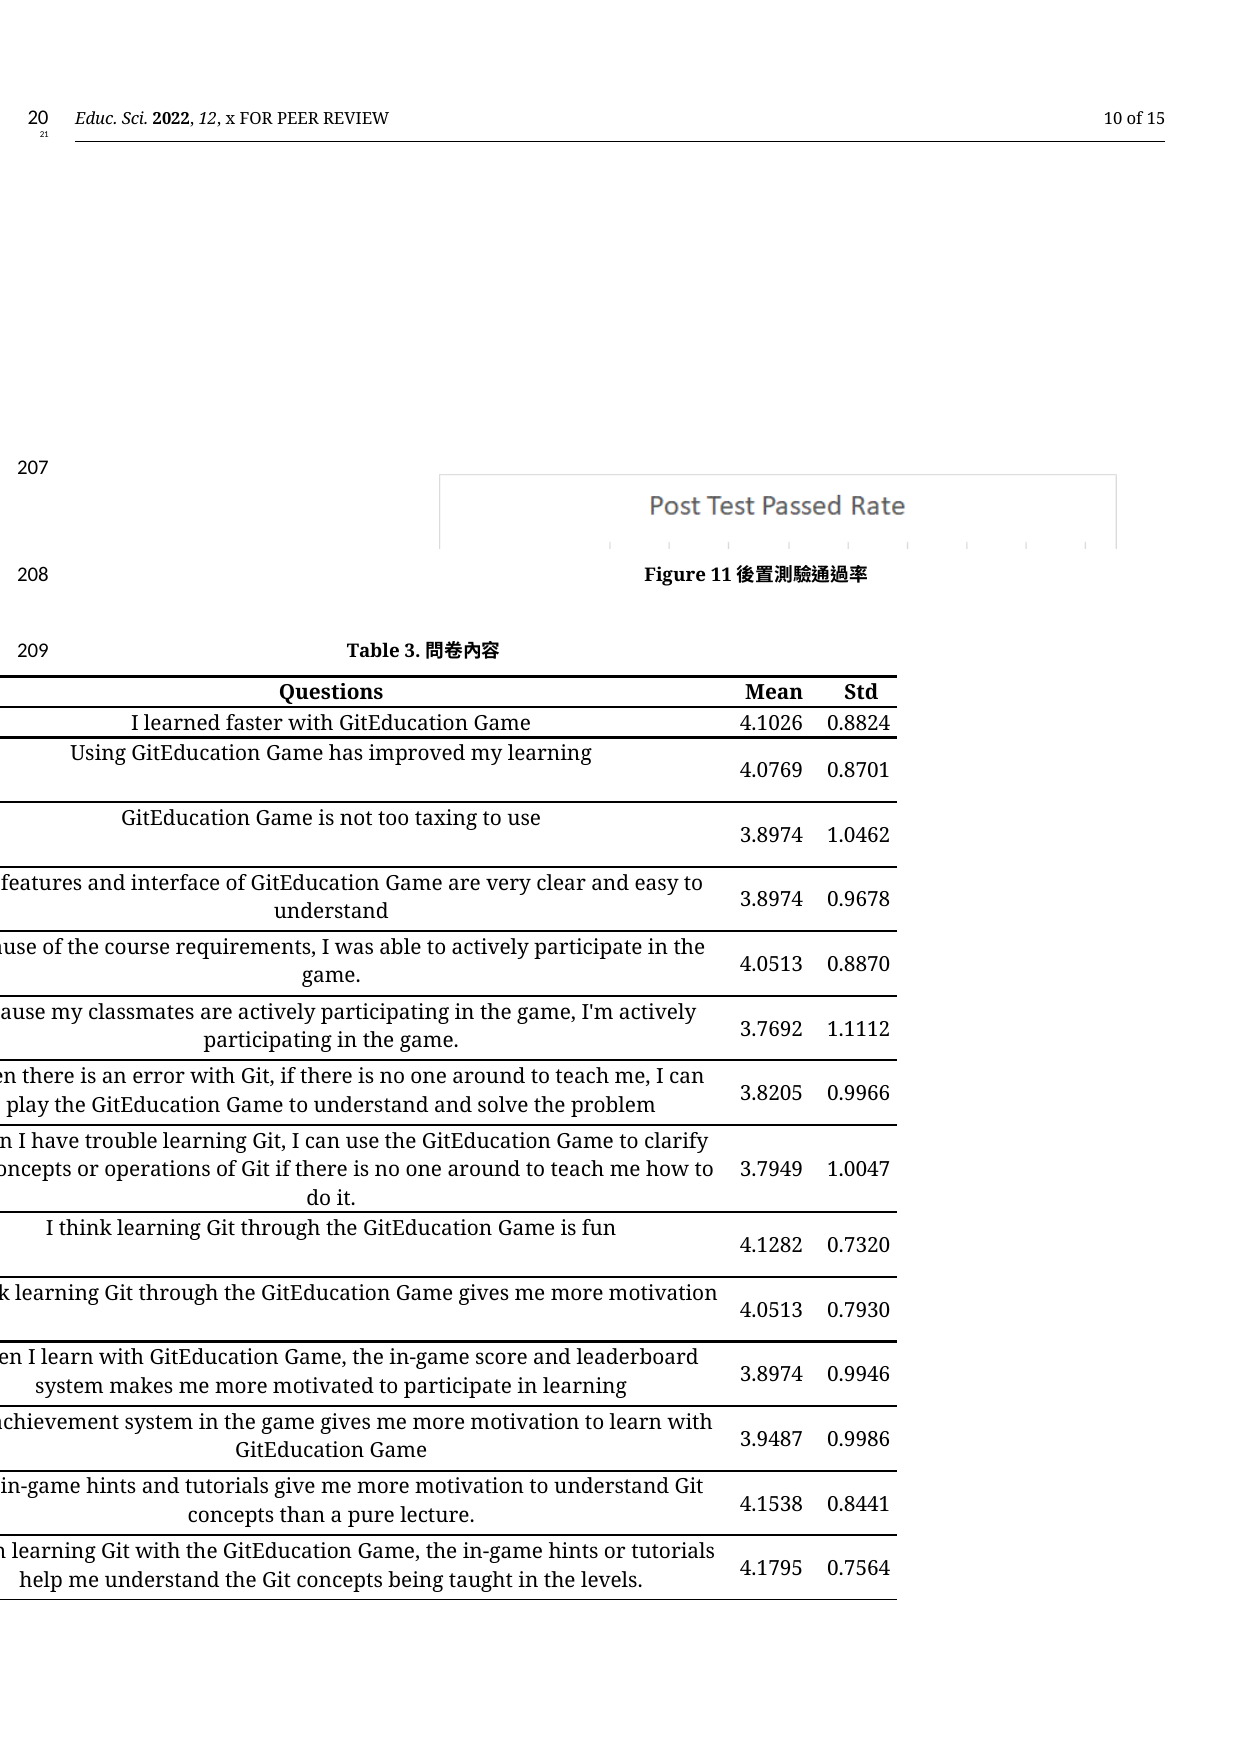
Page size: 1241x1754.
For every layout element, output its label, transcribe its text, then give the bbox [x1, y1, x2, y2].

table_cell 4.0513 [722, 932, 826, 995]
table_cell When I learn with GitEducation Game, the in-game score and leaderboard system makes me more motivated to participate in learning [0, 1343, 722, 1405]
table_cell [1076, 930, 1240, 995]
table_cell GitEducation Game is not too taxing to use [0, 803, 722, 866]
table_cell 3.8974 [722, 803, 826, 866]
table_cell 0.9678 [826, 868, 897, 930]
table_cell [1076, 1470, 1240, 1534]
table_cell 3.7692 [722, 997, 826, 1059]
table_cell Using GitEducation Game has improved my learning [0, 739, 722, 801]
table_cell 3.8205 [722, 1061, 826, 1124]
table_header Mean [722, 678, 826, 706]
table_cell 3.8974 [722, 868, 826, 930]
table_cell [1076, 1059, 1240, 1124]
table_cell [1076, 1124, 1240, 1211]
table_cell 0.7930 [826, 1278, 897, 1340]
table_cell [1076, 995, 1240, 1059]
table_header Std [826, 678, 897, 706]
table_cell When there is an error with Git, if there is no one around to teach me, I can play the GitEducation Game to understand and solve the problem [0, 1061, 722, 1124]
table_cell [897, 1276, 1076, 1340]
table_header [1076, 675, 1240, 706]
table_cell [897, 930, 1076, 995]
table_cell 3.8974 [722, 1343, 826, 1405]
table_cell 0.7564 [826, 1536, 897, 1599]
table_cell The features and interface of GitEducation Game are very clear and easy to understand [0, 868, 722, 930]
table_cell I think learning Git through the GitEducation Game gives me more motivation [0, 1278, 722, 1340]
table_cell The achievement system in the game gives me more motivation to learn with GitEducation Game [0, 1407, 722, 1469]
table_cell 3.7949 [722, 1126, 826, 1211]
table_cell [1076, 706, 1240, 736]
table_cell [1076, 1405, 1240, 1469]
table_cell [897, 706, 1076, 736]
table_cell 0.7320 [826, 1213, 897, 1276]
table_cell [1076, 1276, 1240, 1340]
table_cell 0.8824 [826, 708, 897, 736]
table_cell The in-game hints and tutorials give me more motivation to understand Git concepts than a pure lecture. [0, 1472, 722, 1534]
table_cell When I have trouble learning Git, I can use the GitEducation Game to clarify the concepts or operations of Git if there is no one around to teach me how to do it. [0, 1126, 722, 1211]
table_cell 0.9986 [826, 1407, 897, 1469]
text Figure 11 後置測驗通過率 [347, 561, 1165, 587]
table_cell [897, 1405, 1076, 1469]
table_cell [897, 736, 1076, 801]
table_cell 4.0513 [722, 1278, 826, 1340]
table_cell 4.1026 [722, 708, 826, 736]
table_cell 0.9966 [826, 1061, 897, 1124]
table_cell 4.0769 [722, 739, 826, 801]
table_header Questions [0, 678, 722, 706]
table_cell [897, 1534, 1076, 1599]
table_cell 4.1282 [722, 1213, 826, 1276]
table_header [897, 675, 1076, 706]
table_cell When learning Git with the GitEducation Game, the in-game hints or tutorials help me understand the Git concepts being taught in the levels. [0, 1536, 722, 1599]
table_cell 0.8441 [826, 1472, 897, 1534]
table_cell [1076, 1340, 1240, 1405]
table_cell [897, 1470, 1076, 1534]
table_cell [897, 1059, 1076, 1124]
table_cell Because my classmates are actively participating in the game, I'm actively participating in the game. [0, 997, 722, 1059]
table_cell 1.0047 [826, 1126, 897, 1211]
table_cell [897, 1211, 1076, 1276]
table_cell [897, 995, 1076, 1059]
table_cell [897, 801, 1076, 866]
table_cell 0.9946 [826, 1343, 897, 1405]
table_cell 1.1112 [826, 997, 897, 1059]
table_cell [1076, 801, 1240, 866]
table_cell I think learning Git through the GitEducation Game is fun [0, 1213, 722, 1276]
table_cell [1076, 736, 1240, 801]
table_cell 0.8701 [826, 739, 897, 801]
text Table 3. 問卷內容 [347, 637, 1165, 663]
table_cell [1076, 1211, 1240, 1276]
table_cell [1076, 1534, 1240, 1599]
table_cell Because of the course requirements, I was able to actively participate in the game. [0, 932, 722, 995]
table_cell [897, 1340, 1076, 1405]
table_cell 4.1795 [722, 1536, 826, 1599]
table_cell 0.8870 [826, 932, 897, 995]
table_cell 1.0462 [826, 803, 897, 866]
table_cell [897, 1124, 1076, 1211]
table_cell I learned faster with GitEducation Game [0, 708, 722, 736]
table_cell 4.1538 [722, 1472, 826, 1534]
table_cell [897, 866, 1076, 930]
table_cell [1076, 866, 1240, 930]
table_cell 3.9487 [722, 1407, 826, 1469]
